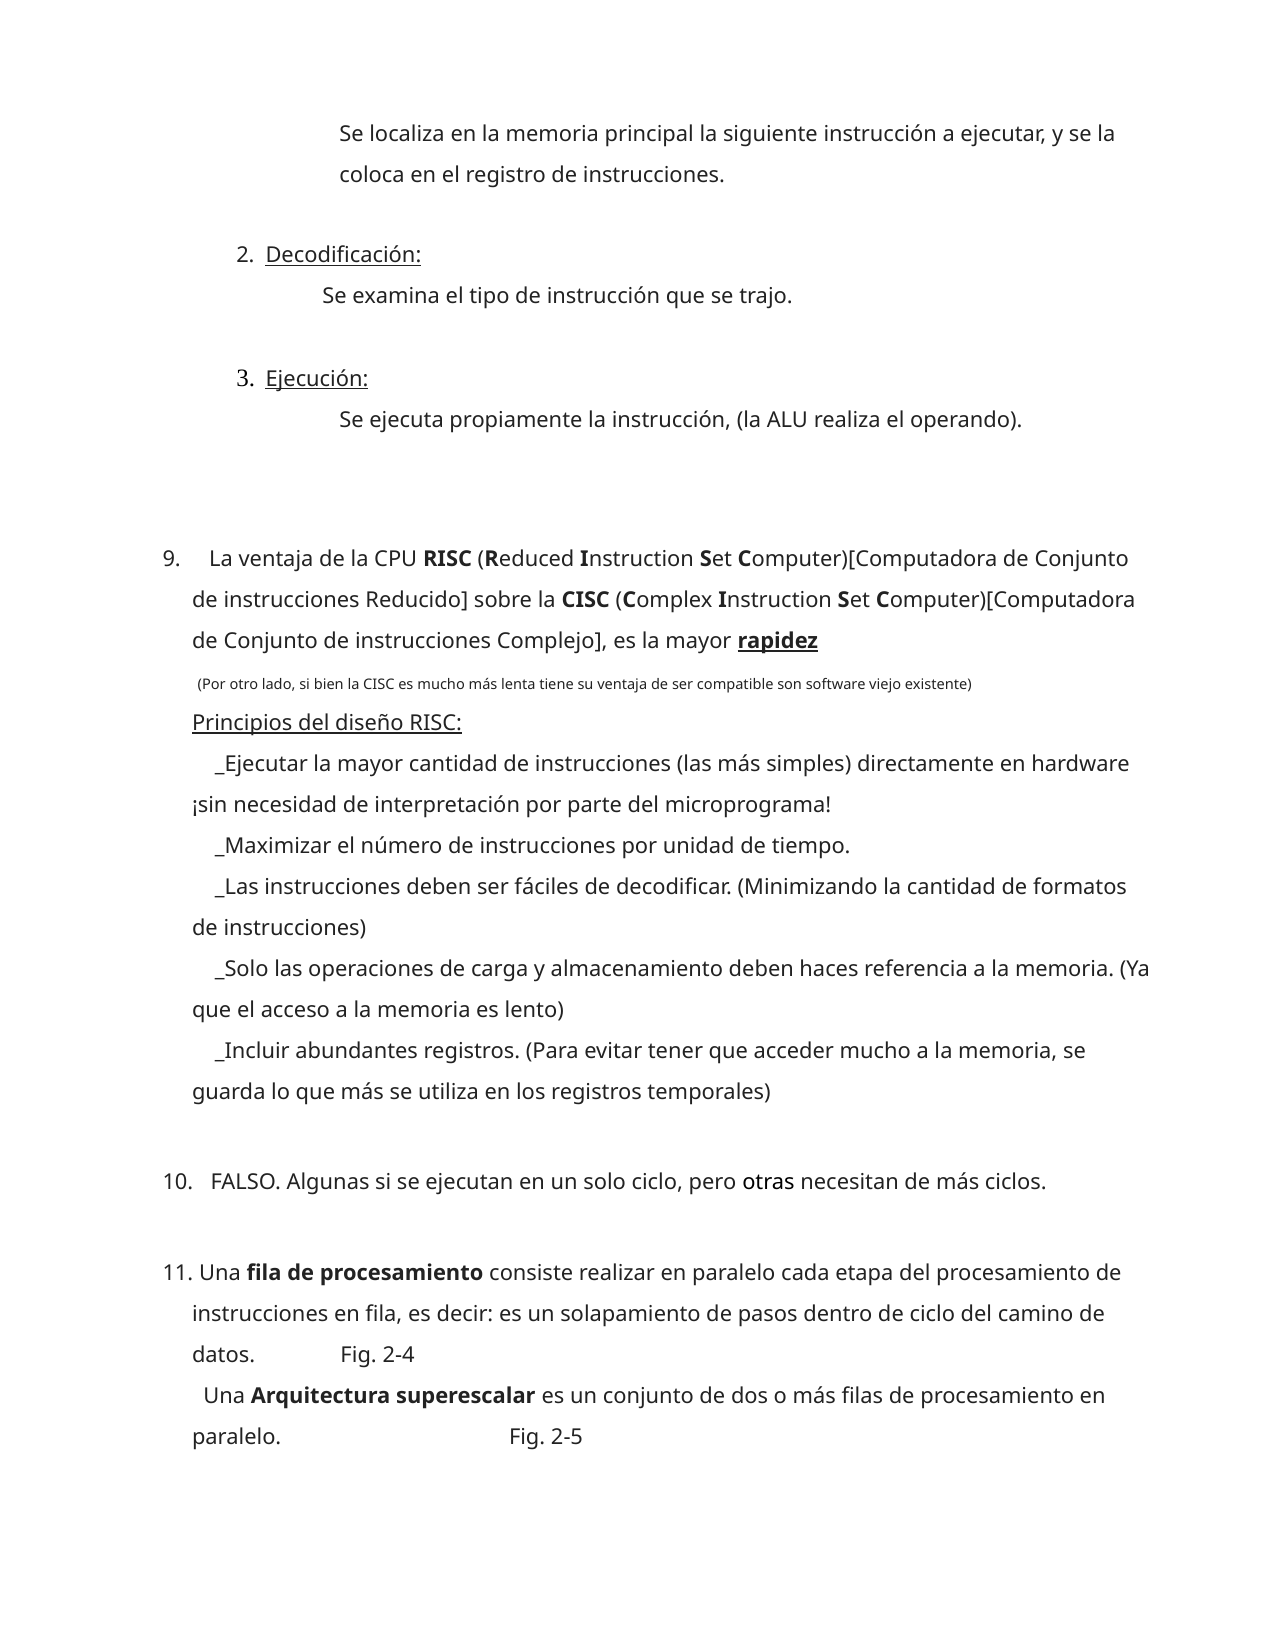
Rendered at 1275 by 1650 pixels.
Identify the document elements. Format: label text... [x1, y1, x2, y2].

list Se localiza en la memoria principal la siguiente instrucción a ejecutar, y se la coloca en el registro de instrucciones. [309, 118, 1157, 228]
list _Incluir abundantes registros. (Para evitar tener que acceder mucho a la memoria, se guarda lo que más se utiliza en los registros temporales) [162, 1035, 1157, 1106]
list _Ejecutar la mayor cantidad de instrucciones (las más simples) directamente en hardware ¡sin necesidad de interpretación por parte del microprograma! [162, 748, 1157, 819]
list Se ejecuta propiamente la instrucción, (la ALU realiza el operando). [309, 403, 1157, 433]
list La ventaja de la CPU RISC (Reduced Instruction Set Computer)[Computadora de Conjunto de instrucciones Reducido] sobre la CISC (Complex Instruction Set Computer)[Computadora de Conjunto de instrucciones Complejo], es la mayor rapidez [162, 543, 1157, 654]
list Se examina el tipo de instrucción que se trajo. [236, 280, 1157, 310]
list _Las instrucciones deben ser fáciles de decodificar. (Minimizando la cantidad de formatos de instrucciones) [162, 871, 1157, 942]
list Decodificación: [236, 239, 1157, 269]
list Una Arquitectura superescalar es un conjunto de dos o más filas de procesamiento en paralelo. Fig. 2-5 [162, 1379, 1157, 1450]
list _Solo las operaciones de carga y almacenamiento deben haces referencia a la memoria. (Ya que el acceso a la memoria es lento) [162, 953, 1157, 1024]
list FALSO. Algunas si se ejecutan en un solo ciclo, pero otras necesitan de más ciclos. [162, 1166, 1157, 1196]
list Ejecución: [236, 362, 1157, 392]
list Principios del diseño RISC: [162, 707, 1157, 737]
list _Maximizar el número de instrucciones por unidad de tiempo. [162, 830, 1157, 860]
list Una fila de procesamiento consiste realizar en paralelo cada etapa del procesamiento de instrucciones en fila, es decir: es un solapamiento de pasos dentro de ciclo del camino de datos. Fig. 2-4 [162, 1256, 1157, 1368]
list (Por otro lado, si bien la CISC es mucho más lenta tiene su ventaja de ser compatible son software viejo existente) [162, 666, 1157, 696]
